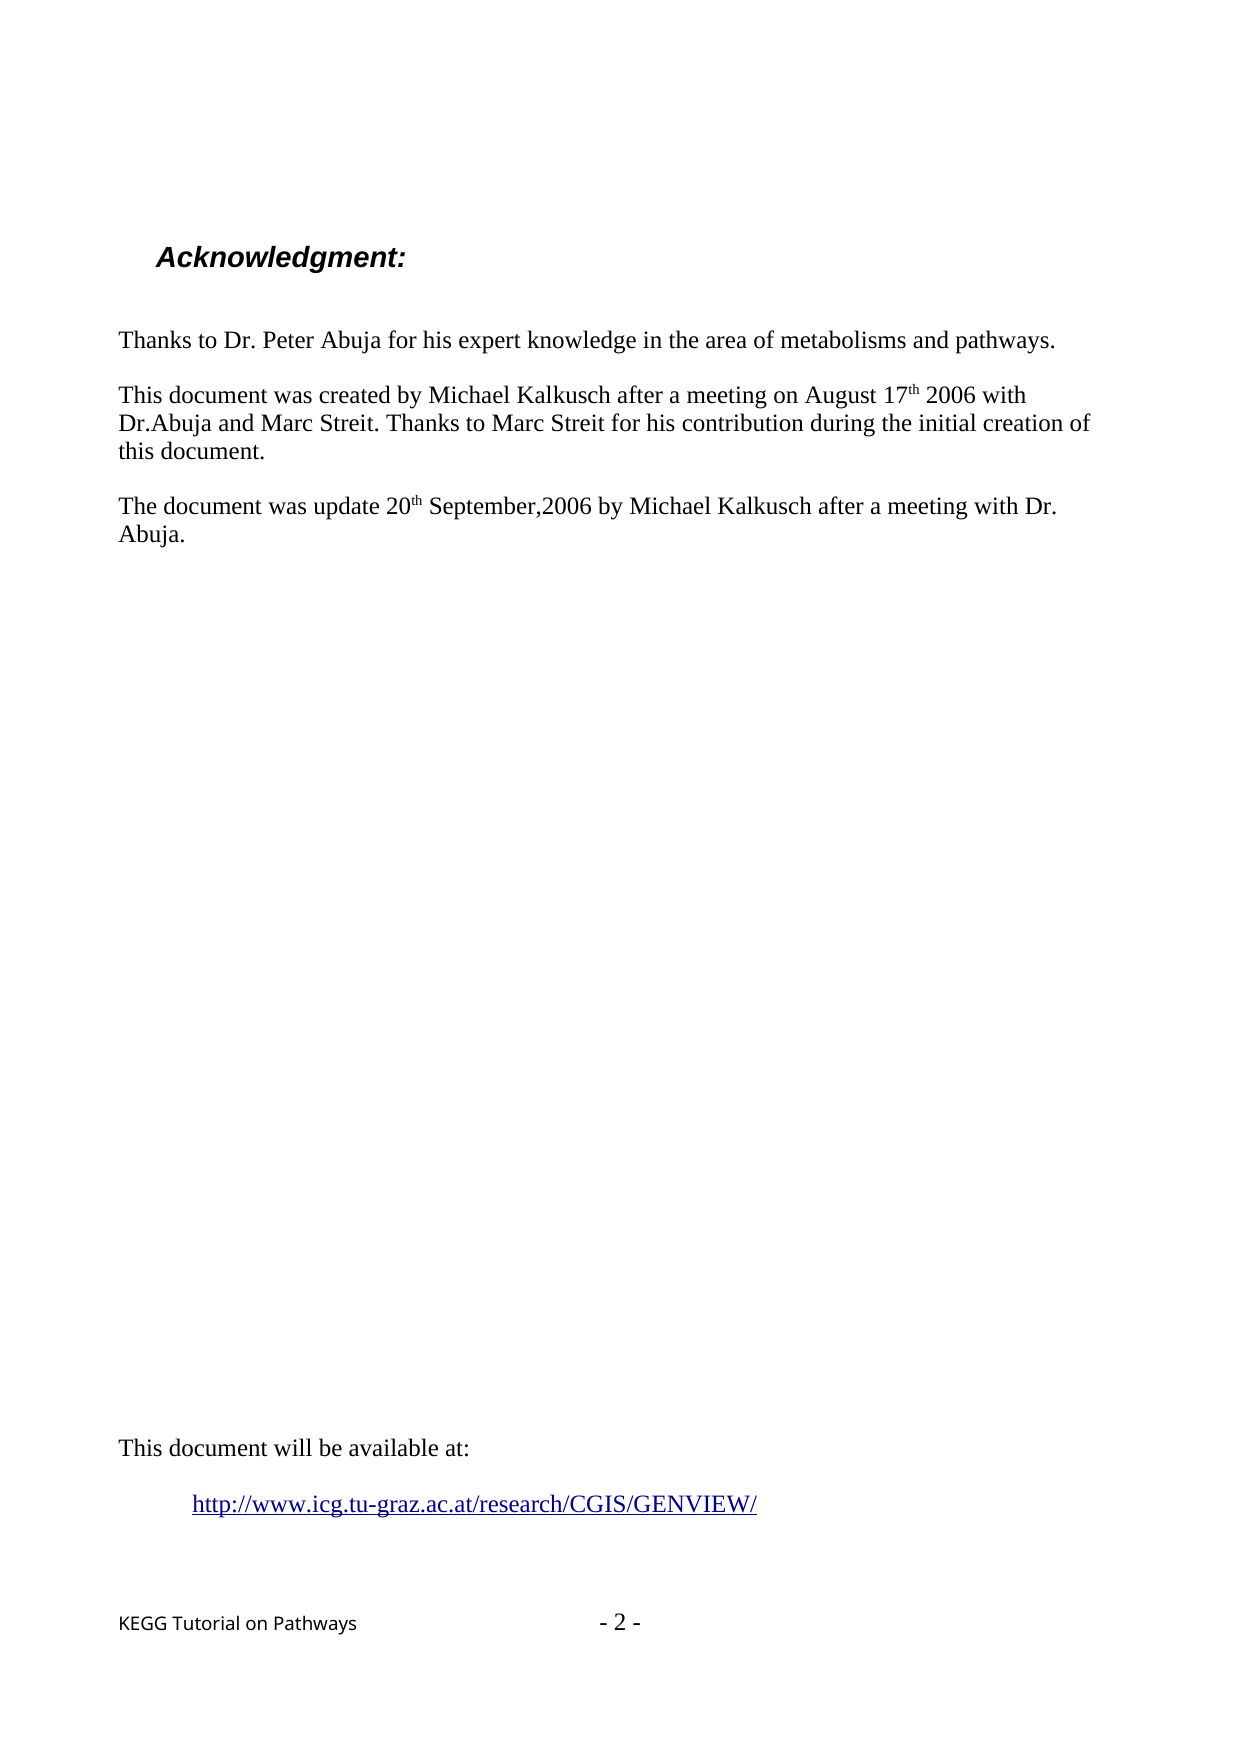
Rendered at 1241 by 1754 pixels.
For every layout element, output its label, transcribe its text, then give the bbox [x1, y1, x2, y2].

text Thanks to Dr. Peter Abuja for his expert knowledge in the area of metabolisms and pathways. [118, 326, 1122, 354]
text The document was update 20th September,2006 by Michael Kalkusch after a meeting with Dr. Abuja. [118, 492, 1122, 548]
subtitle Acknowledgment: [118, 241, 1122, 273]
text This document was created by Michael Kalkusch after a meeting on August 17th 2006 with Dr.Abuja and Marc Streit. Thanks to Marc Streit for his contribution during the initial creation of this document. [118, 382, 1122, 465]
text http://www.icg.tu-graz.ac.at/research/CGIS/GENVIEW/ [118, 1490, 1122, 1518]
text This document will be available at: [118, 1434, 1122, 1462]
